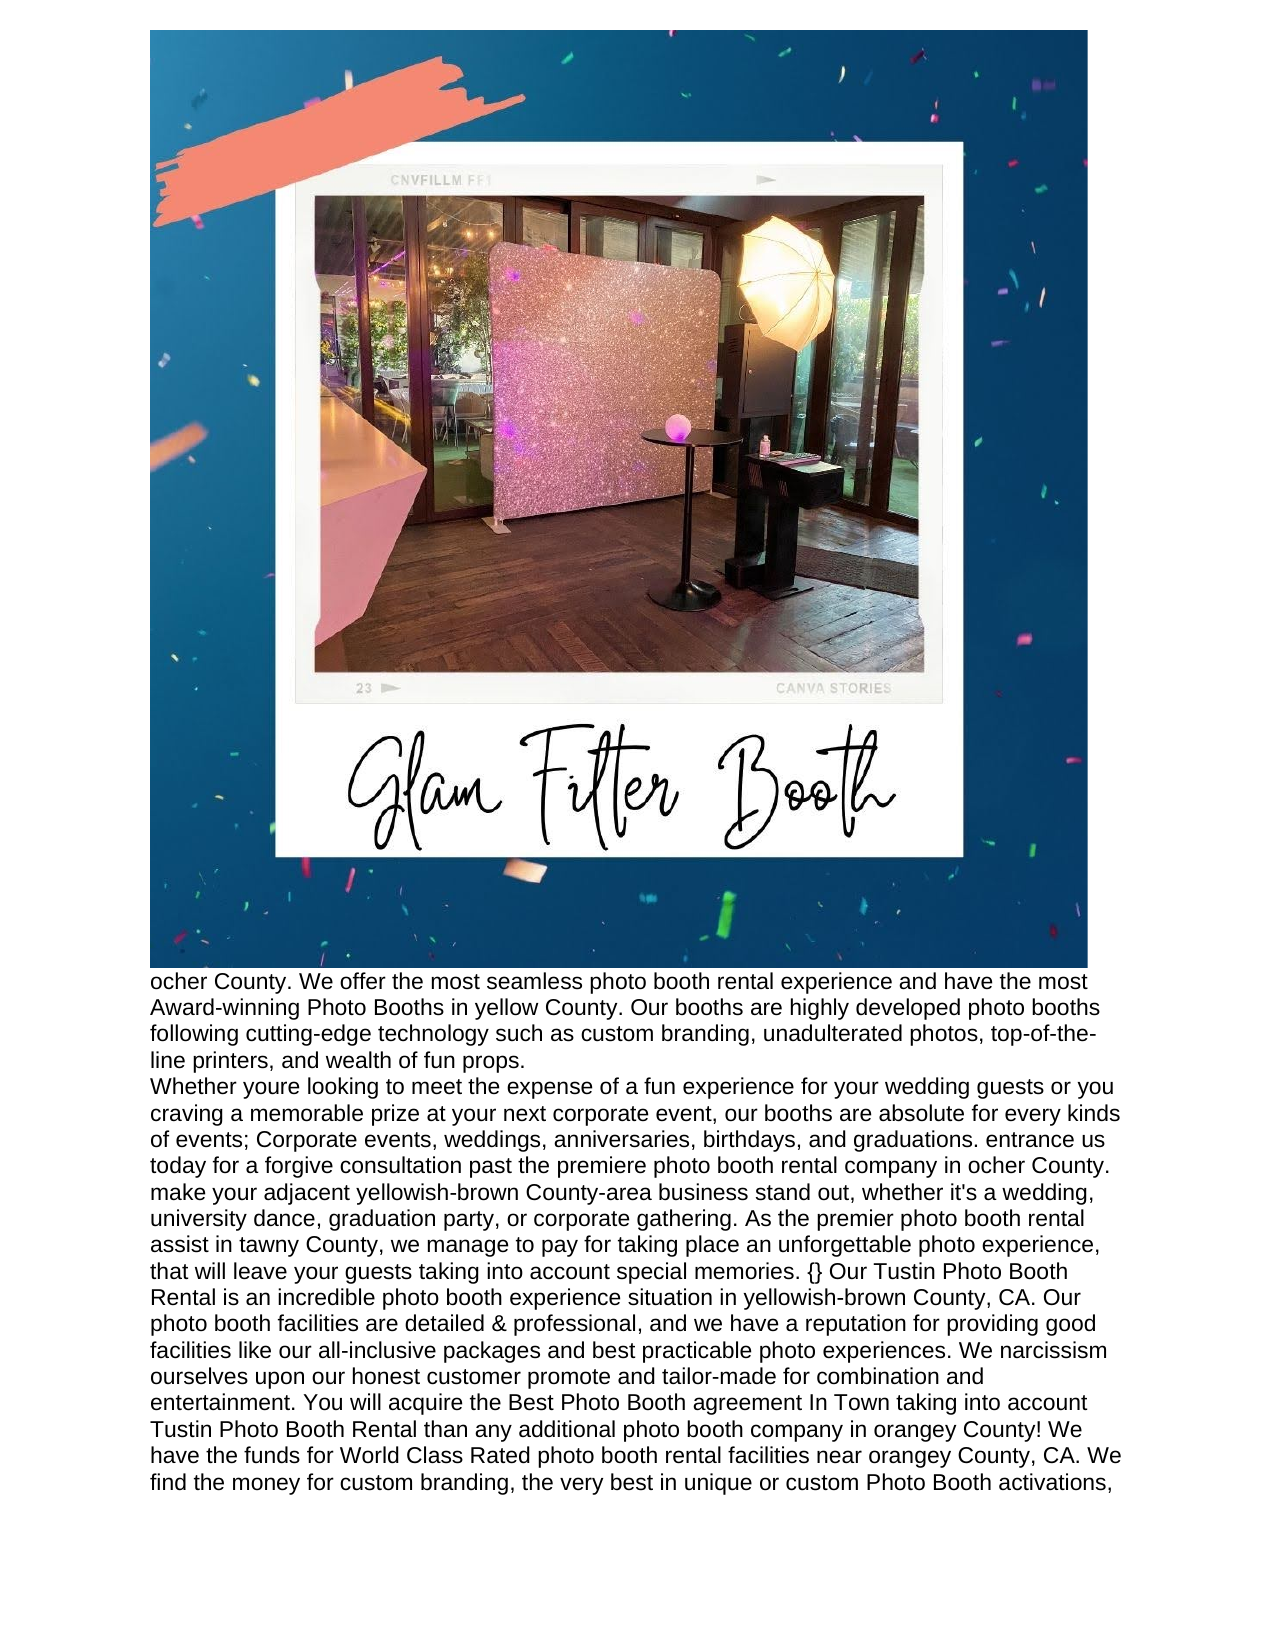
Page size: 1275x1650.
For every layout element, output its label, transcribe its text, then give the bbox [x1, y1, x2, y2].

text ocher County. We offer the most seamless photo booth rental experience and have the most Award-winning Photo Booths in yellow County. Our booths are highly developed photo booths following cutting-edge technology such as custom branding, unadulterated photos, top-of-the-line printers, and wealth of fun props. [150, 968, 1125, 1073]
text Whether youre looking to meet the expense of a fun experience for your wedding guests or you craving a memorable prize at your next corporate event, our booths are absolute for every kinds of events; Corporate events, weddings, anniversaries, birthdays, and graduations. entrance us today for a forgive consultation past the premiere photo booth rental company in ocher County. make your adjacent yellowish-brown County-area business stand out, whether it's a wedding, university dance, graduation party, or corporate gathering. As the premier photo booth rental assist in tawny County, we manage to pay for taking place an unforgettable photo experience, that will leave your guests taking into account special memories. {} Our Tustin Photo Booth Rental is an incredible photo booth experience situation in yellowish-brown County, CA. Our photo booth facilities are detailed & professional, and we have a reputation for providing good facilities like our all-inclusive packages and best practicable photo experiences. We narcissism ourselves upon our honest customer promote and tailor-made for combination and entertainment. You will acquire the Best Photo Booth agreement In Town taking into account Tustin Photo Booth Rental than any additional photo booth company in orangey County! We have the funds for World Class Rated photo booth rental facilities near orangey County, CA. We find the money for custom branding, the very best in unique or custom Photo Booth activations, [150, 1073, 1125, 1495]
picture [150, 30, 1088, 968]
